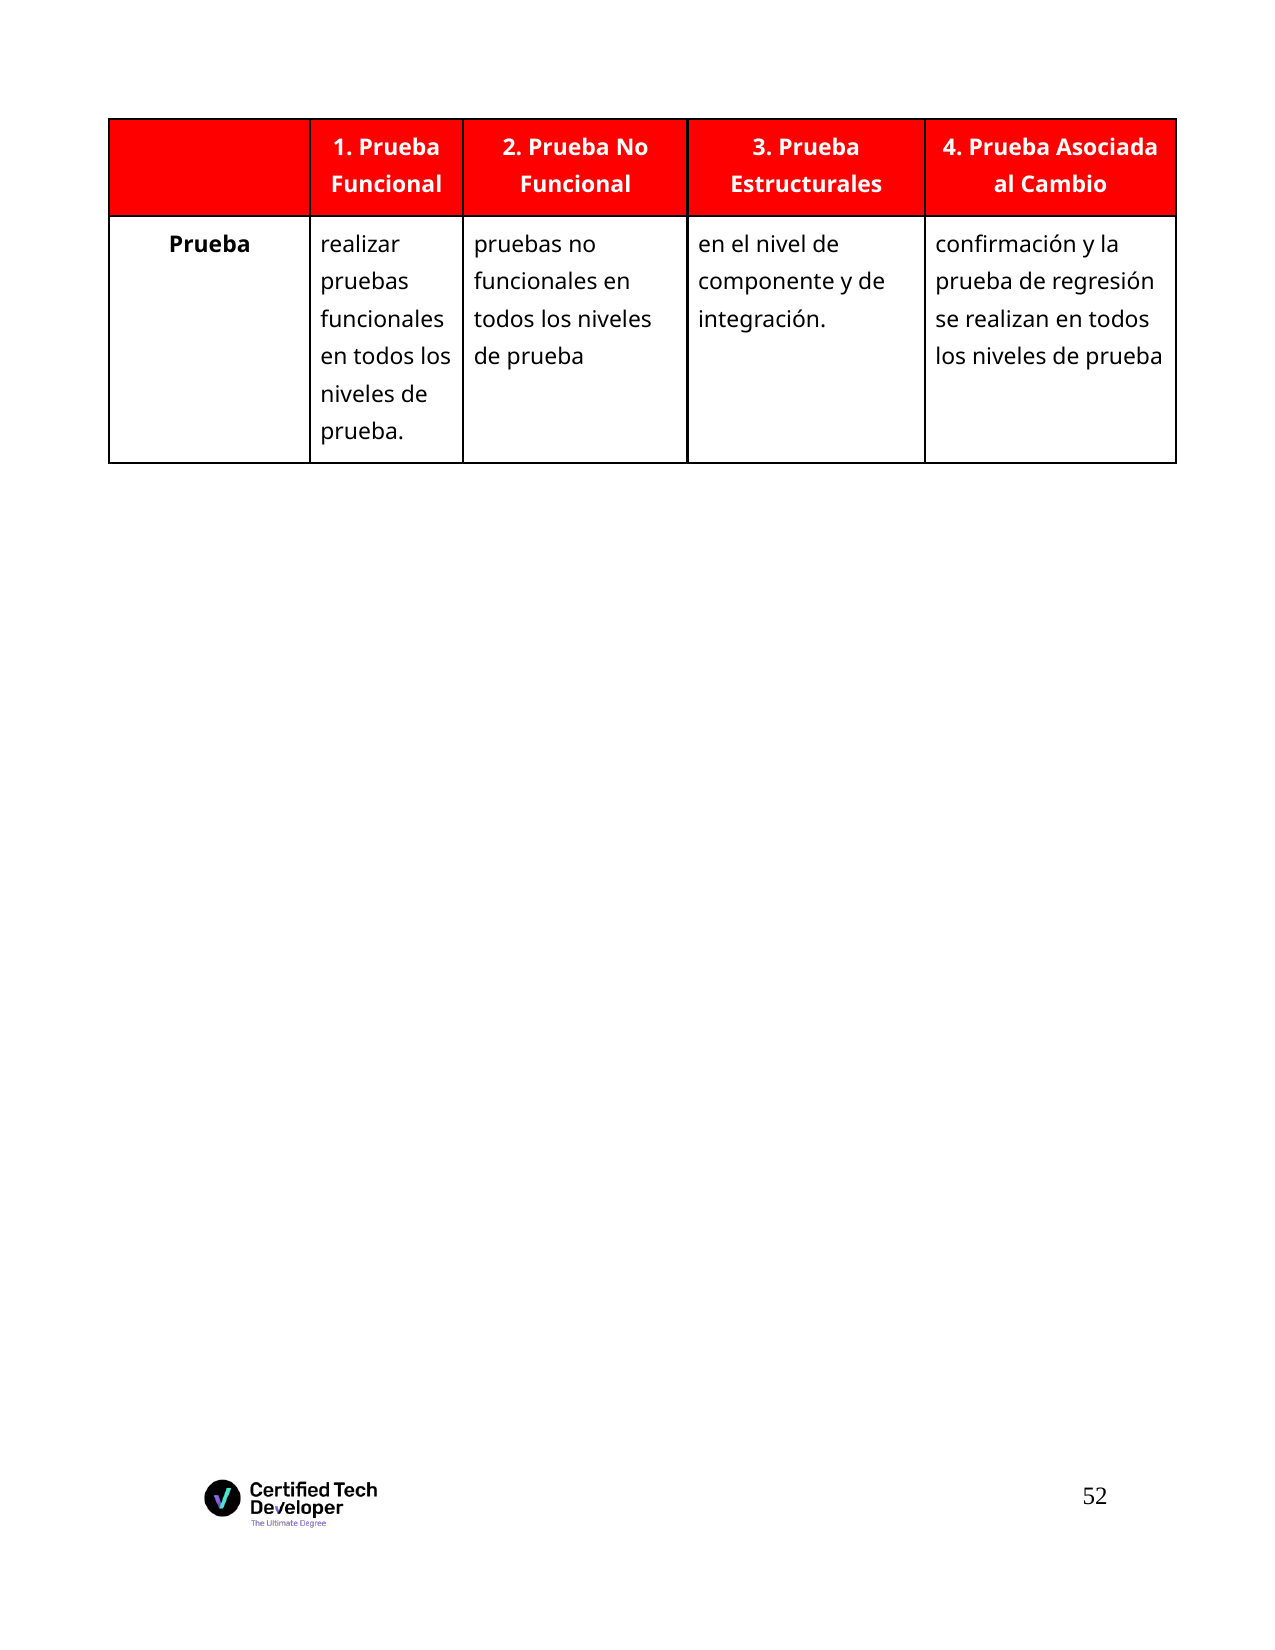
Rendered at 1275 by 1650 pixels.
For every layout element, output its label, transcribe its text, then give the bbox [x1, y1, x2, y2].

table_header 3. Prueba Estructurales [689, 120, 924, 215]
table_cell realizar pruebas funcionales en todos los niveles de prueba. [311, 217, 462, 462]
table_header 4. Prueba Asociada al Cambio [926, 120, 1175, 215]
table_header [110, 120, 309, 215]
table_cell Prueba [110, 217, 309, 462]
table_cell pruebas no funcionales en todos los niveles de prueba [464, 217, 686, 462]
table_cell en el nivel de componente y de integración. [689, 217, 924, 462]
picture [196, 1466, 388, 1532]
table_header 1. Prueba Funcional [311, 120, 462, 215]
table_header 2. Prueba No Funcional [464, 120, 686, 215]
table_cell confirmación y la prueba de regresión se realizan en todos los niveles de prueba [926, 217, 1175, 462]
